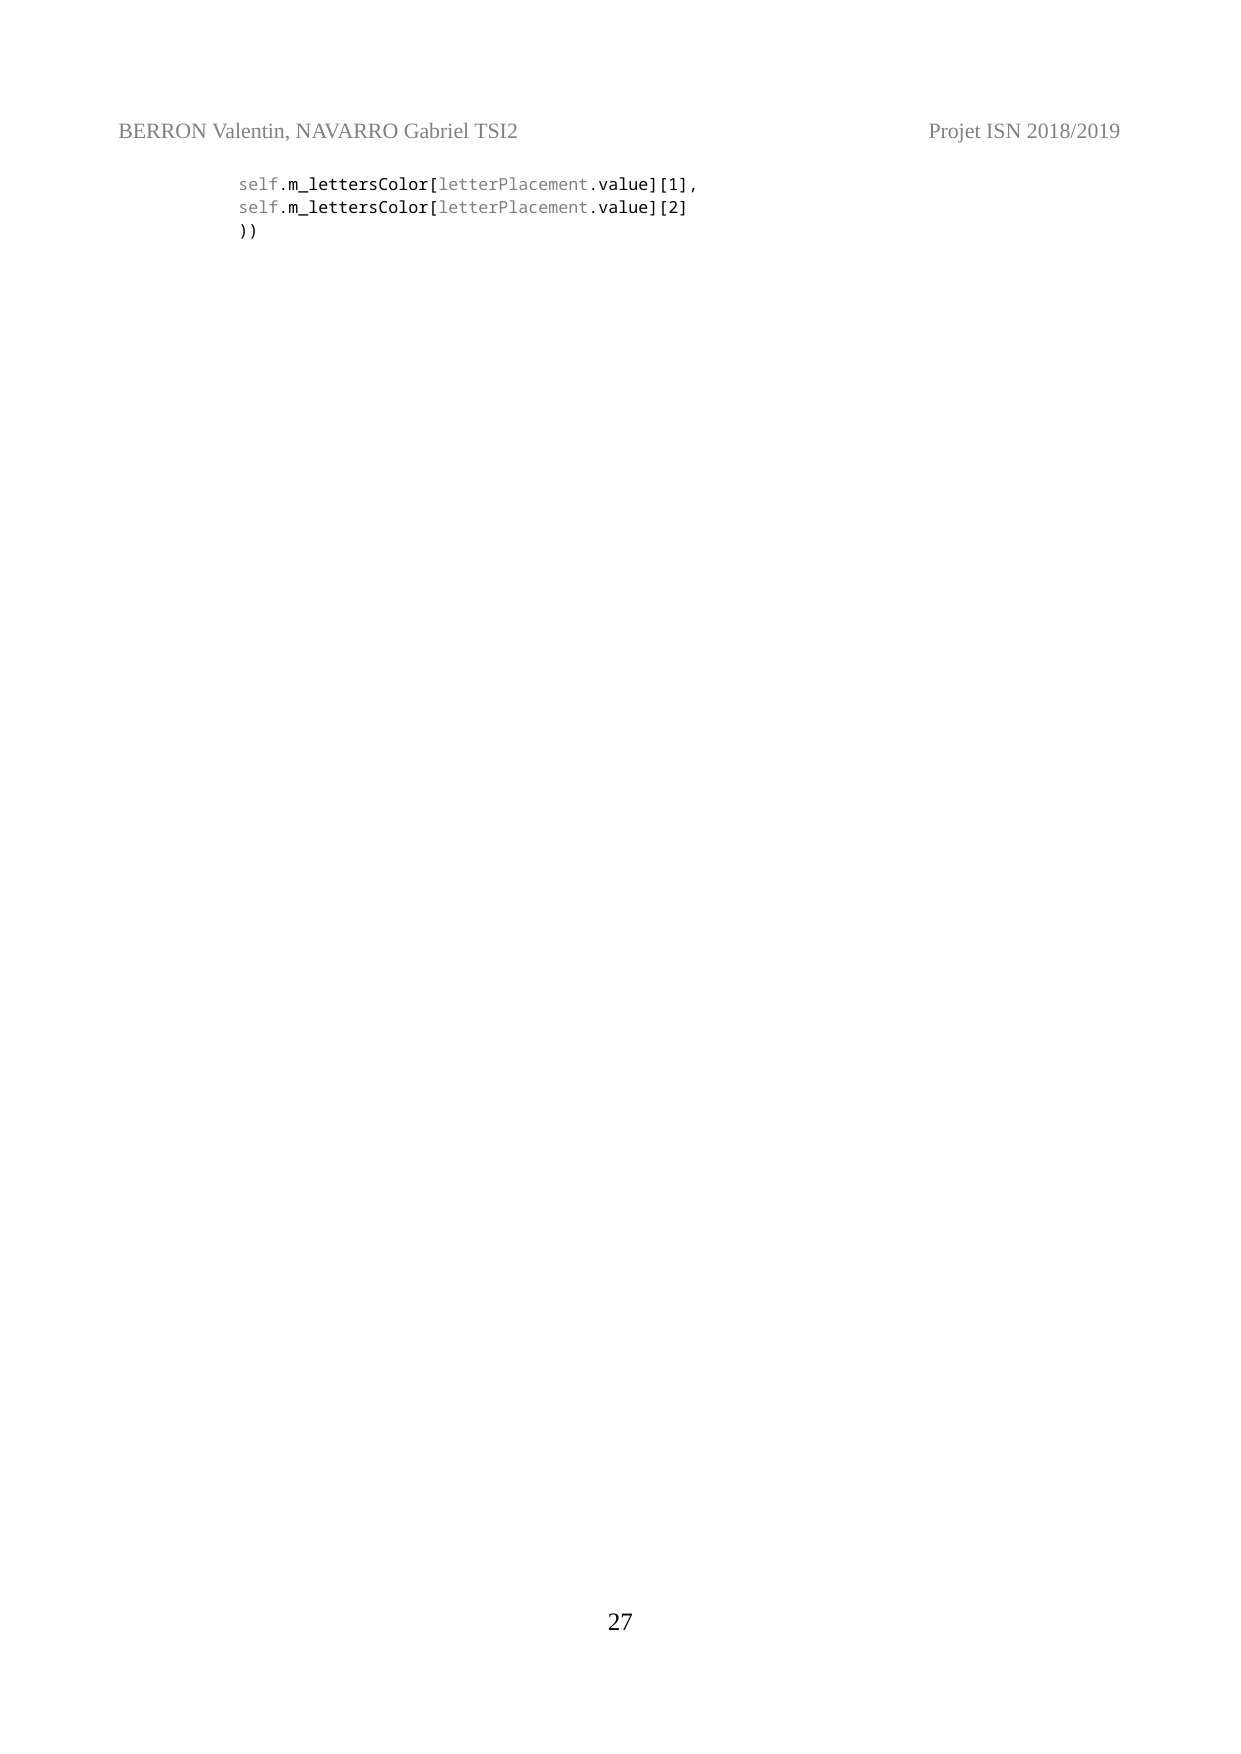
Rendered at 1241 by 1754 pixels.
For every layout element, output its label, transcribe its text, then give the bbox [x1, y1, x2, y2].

text self.m_lettersColor[letterPlacement.value][2] [118, 196, 1122, 218]
text self.m_lettersColor[letterPlacement.value][1], [118, 173, 1122, 196]
text )) [118, 218, 1122, 241]
